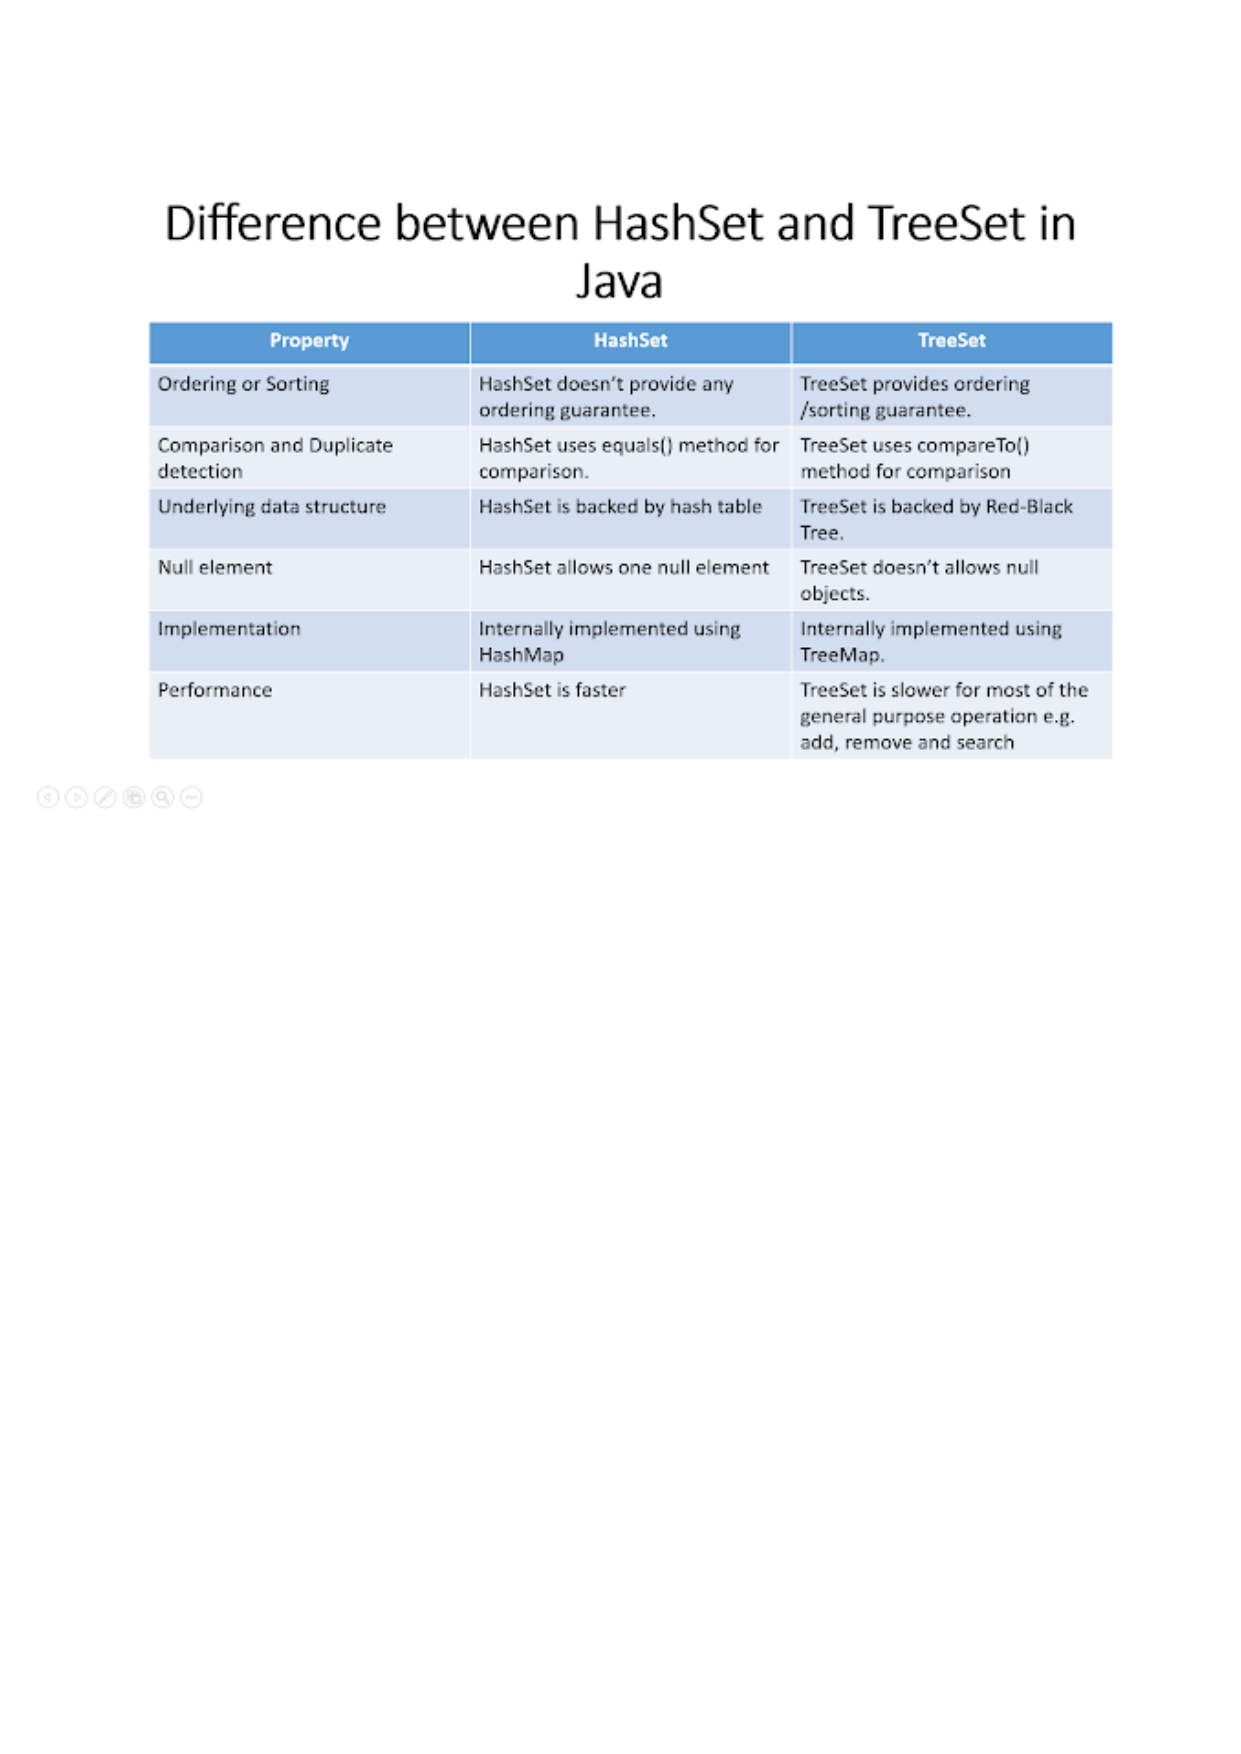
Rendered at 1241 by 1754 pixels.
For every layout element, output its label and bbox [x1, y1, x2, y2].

picture [34, 156, 1206, 812]
